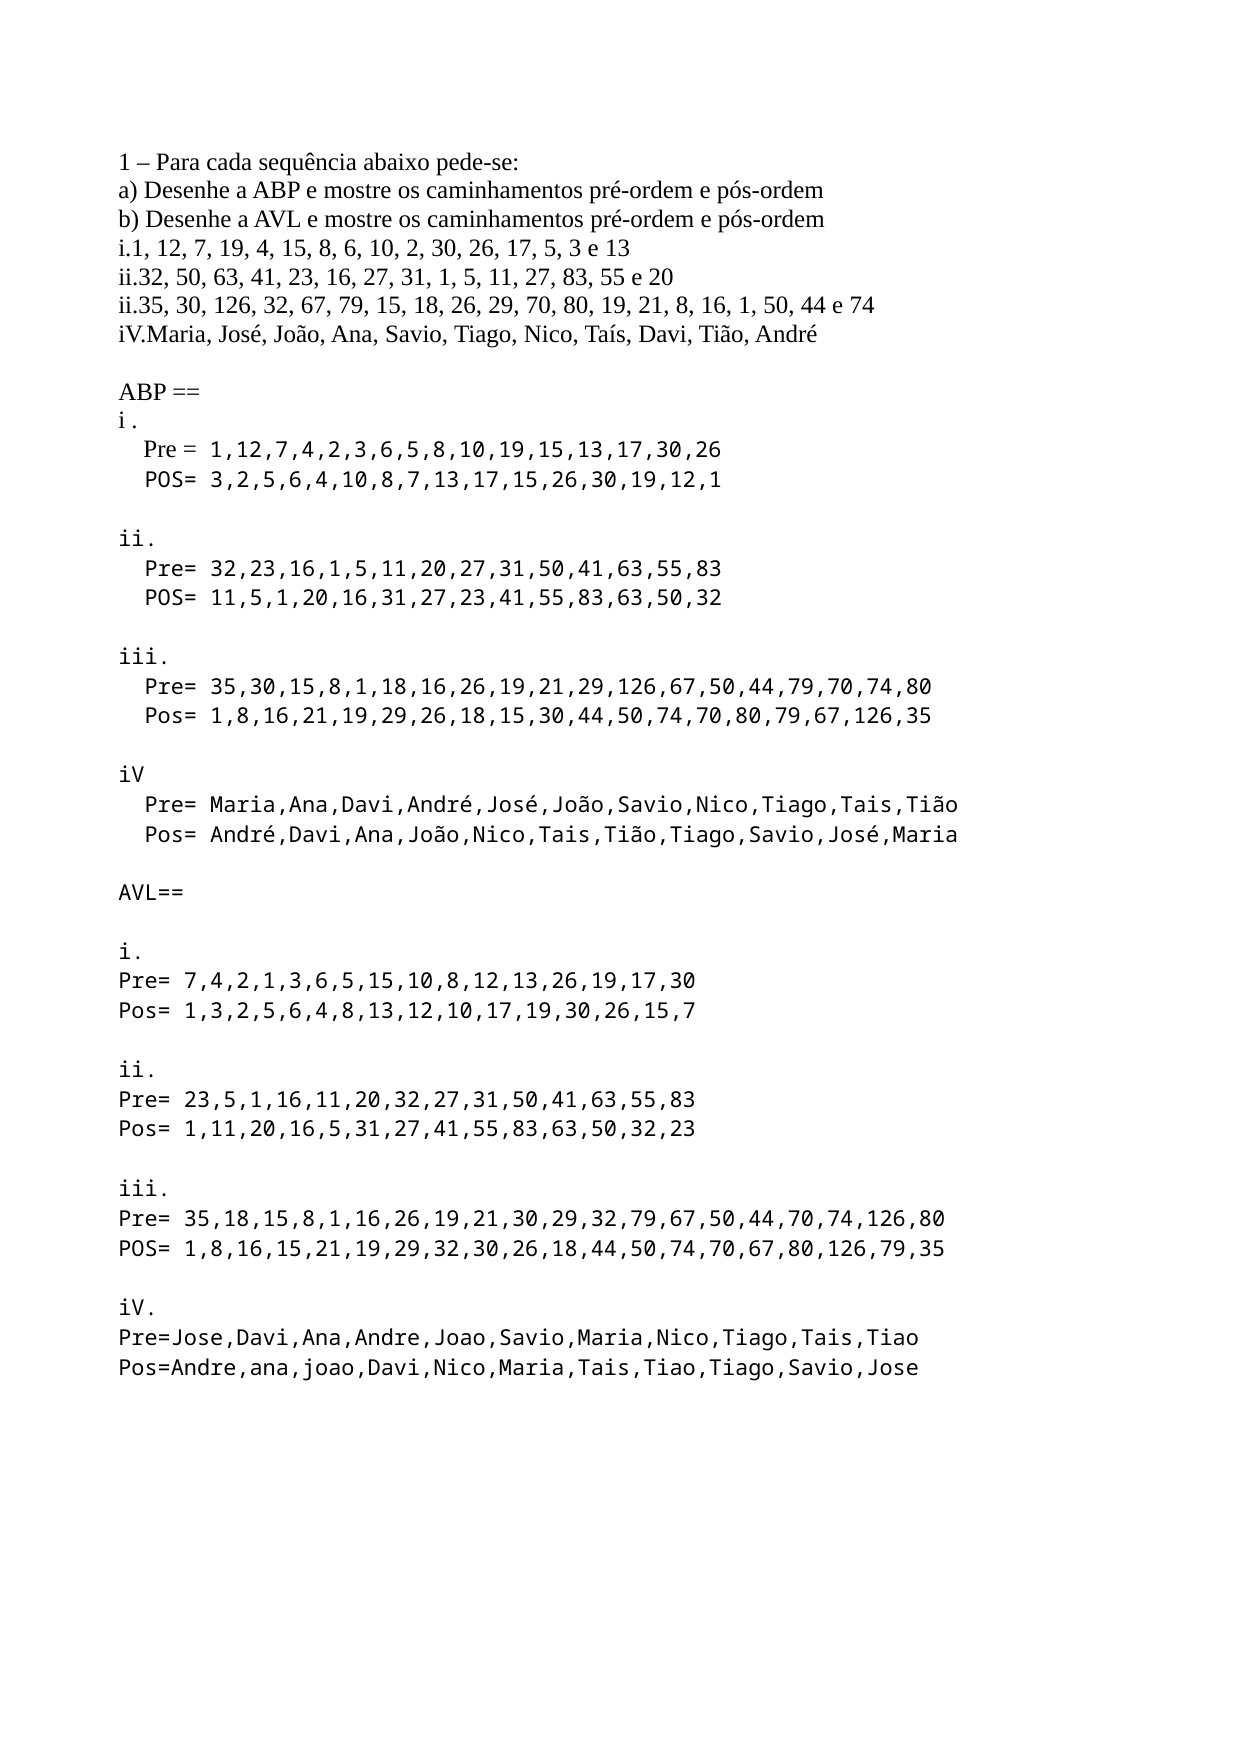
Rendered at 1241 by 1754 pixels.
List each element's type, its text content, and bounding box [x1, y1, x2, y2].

text Pre= 32,23,16,1,5,11,20,27,31,50,41,63,55,83 [118, 552, 1122, 582]
text POS= 11,5,1,20,16,31,27,23,41,55,83,63,50,32 [118, 582, 1122, 612]
text Pre= 35,18,15,8,1,16,26,19,21,30,29,32,79,67,50,44,70,74,126,80 [118, 1203, 1122, 1232]
text Pre=Jose,Davi,Ana,Andre,Joao,Savio,Maria,Nico,Tiago,Tais,Tiao [118, 1322, 1122, 1352]
text iii. [118, 1173, 1122, 1203]
text Pos= André,Davi,Ana,João,Nico,Tais,Tião,Tiago,Savio,José,Maria [118, 818, 1122, 848]
text POS= 3,2,5,6,4,10,8,7,13,17,15,26,30,19,12,1 [118, 464, 1122, 494]
text b) Desenhe a AVL e mostre os caminhamentos pré-ordem e pós-ordem [118, 204, 1122, 233]
text Pre = 1,12,7,4,2,3,6,5,8,10,19,15,13,17,30,26 [118, 434, 1122, 464]
text iV [118, 759, 1122, 789]
text Pre= 7,4,2,1,3,6,5,15,10,8,12,13,26,19,17,30 [118, 965, 1122, 995]
text POS= 1,8,16,15,21,19,29,32,30,26,18,44,50,74,70,67,80,126,79,35 [118, 1232, 1122, 1262]
text i. [118, 936, 1122, 965]
text Pre= 35,30,15,8,1,18,16,26,19,21,29,126,67,50,44,79,70,74,80 [118, 671, 1122, 700]
text iV. [118, 1292, 1122, 1322]
text 1 – Para cada sequência abaixo pede-se: [118, 147, 1122, 176]
text AVL== [118, 877, 1122, 907]
text Pos=Andre,ana,joao,Davi,Nico,Maria,Tais,Tiao,Tiago,Savio,Jose [118, 1352, 1122, 1381]
text ii.35, 30, 126, 32, 67, 79, 15, 18, 26, 29, 70, 80, 19, 21, 8, 16, 1, 50, 44 e 74 [118, 291, 1122, 319]
text i.1, 12, 7, 19, 4, 15, 8, 6, 10, 2, 30, 26, 17, 5, 3 e 13 [118, 233, 1122, 262]
text Pre= 23,5,1,16,11,20,32,27,31,50,41,63,55,83 [118, 1083, 1122, 1113]
text Pos= 1,3,2,5,6,4,8,13,12,10,17,19,30,26,15,7 [118, 995, 1122, 1025]
text ABP == [118, 377, 1122, 406]
text ii.32, 50, 63, 41, 23, 16, 27, 31, 1, 5, 11, 27, 83, 55 e 20 [118, 262, 1122, 291]
text ii. [118, 1054, 1122, 1083]
text ii. [118, 523, 1122, 552]
text Pre= Maria,Ana,Davi,André,José,João,Savio,Nico,Tiago,Tais,Tião [118, 789, 1122, 818]
text Pos= 1,8,16,21,19,29,26,18,15,30,44,50,74,70,80,79,67,126,35 [118, 700, 1122, 730]
text iii. [118, 641, 1122, 671]
text Pos= 1,11,20,16,5,31,27,41,55,83,63,50,32,23 [118, 1113, 1122, 1143]
text iV.Maria, José, João, Ana, Savio, Tiago, Nico, Taís, Davi, Tião, André [118, 319, 1122, 348]
text i . [118, 406, 1122, 434]
text a) Desenhe a ABP e mostre os caminhamentos pré-ordem e pós-ordem [118, 176, 1122, 204]
